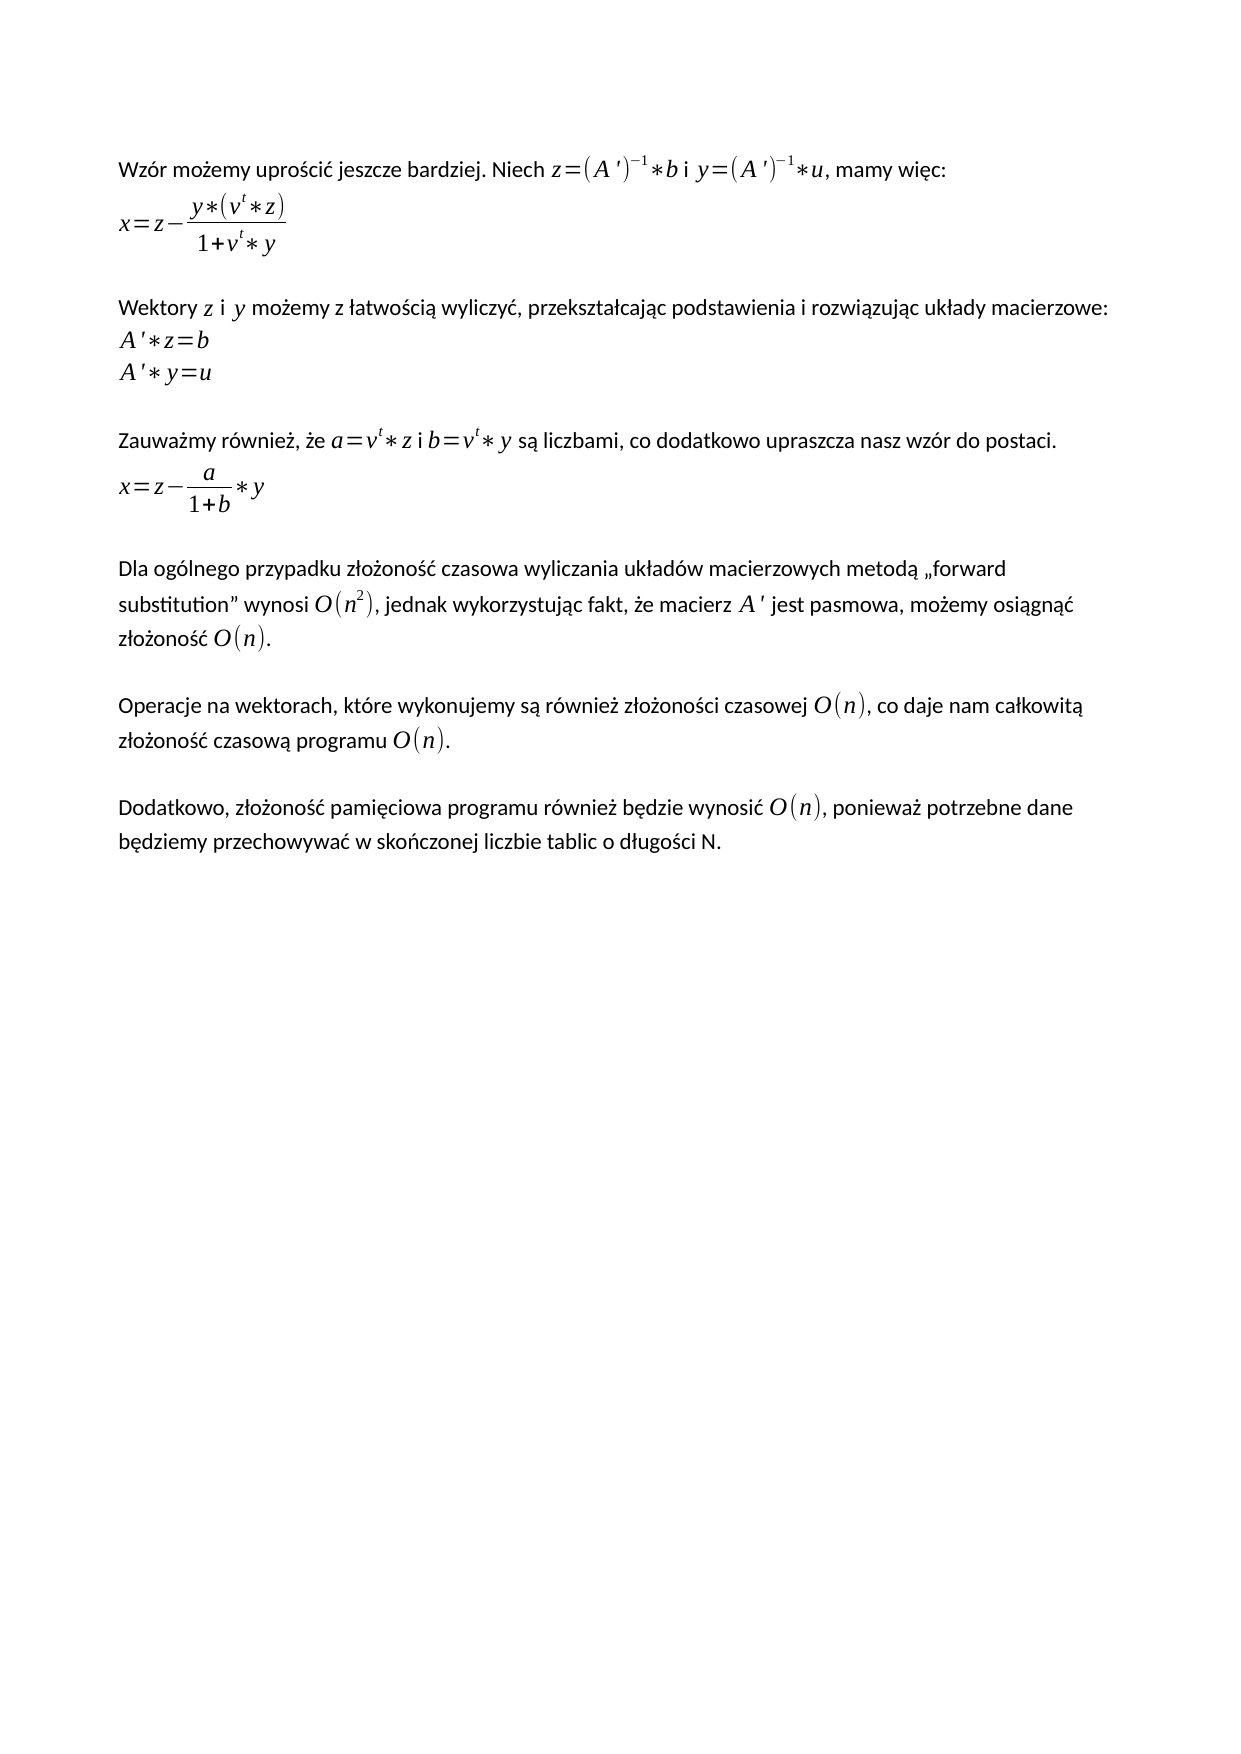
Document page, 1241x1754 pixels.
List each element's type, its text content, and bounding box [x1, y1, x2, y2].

text Operacje na wektorach, które wykonujemy są również złożoności czasowej , co daje nam całkowitą złożoność czasową programu . [118, 691, 1122, 756]
text Wektory i możemy z łatwością wyliczyć, przekształcając podstawienia i rozwiązując układy macierzowe: [118, 293, 1122, 322]
text Dla ogólnego przypadku złożoność czasowa wyliczania układów macierzowych metodą „forward substitution” wynosi , jednak wykorzystując fakt, że macierz jest pasmowa, możemy osiągnąć złożoność . [118, 554, 1122, 654]
text Dodatkowo, złożoność pamięciowa programu również będzie wynosić , ponieważ potrzebne dane będziemy przechowywać w skończonej liczbie tablic o długości N. [118, 793, 1122, 855]
text Wzór możemy uprościć jeszcze bardziej. Niech i , mamy więc: [118, 151, 1122, 184]
text Zauważmy również, że i są liczbami, co dodatkowo upraszcza nasz wzór do postaci. [118, 422, 1122, 454]
